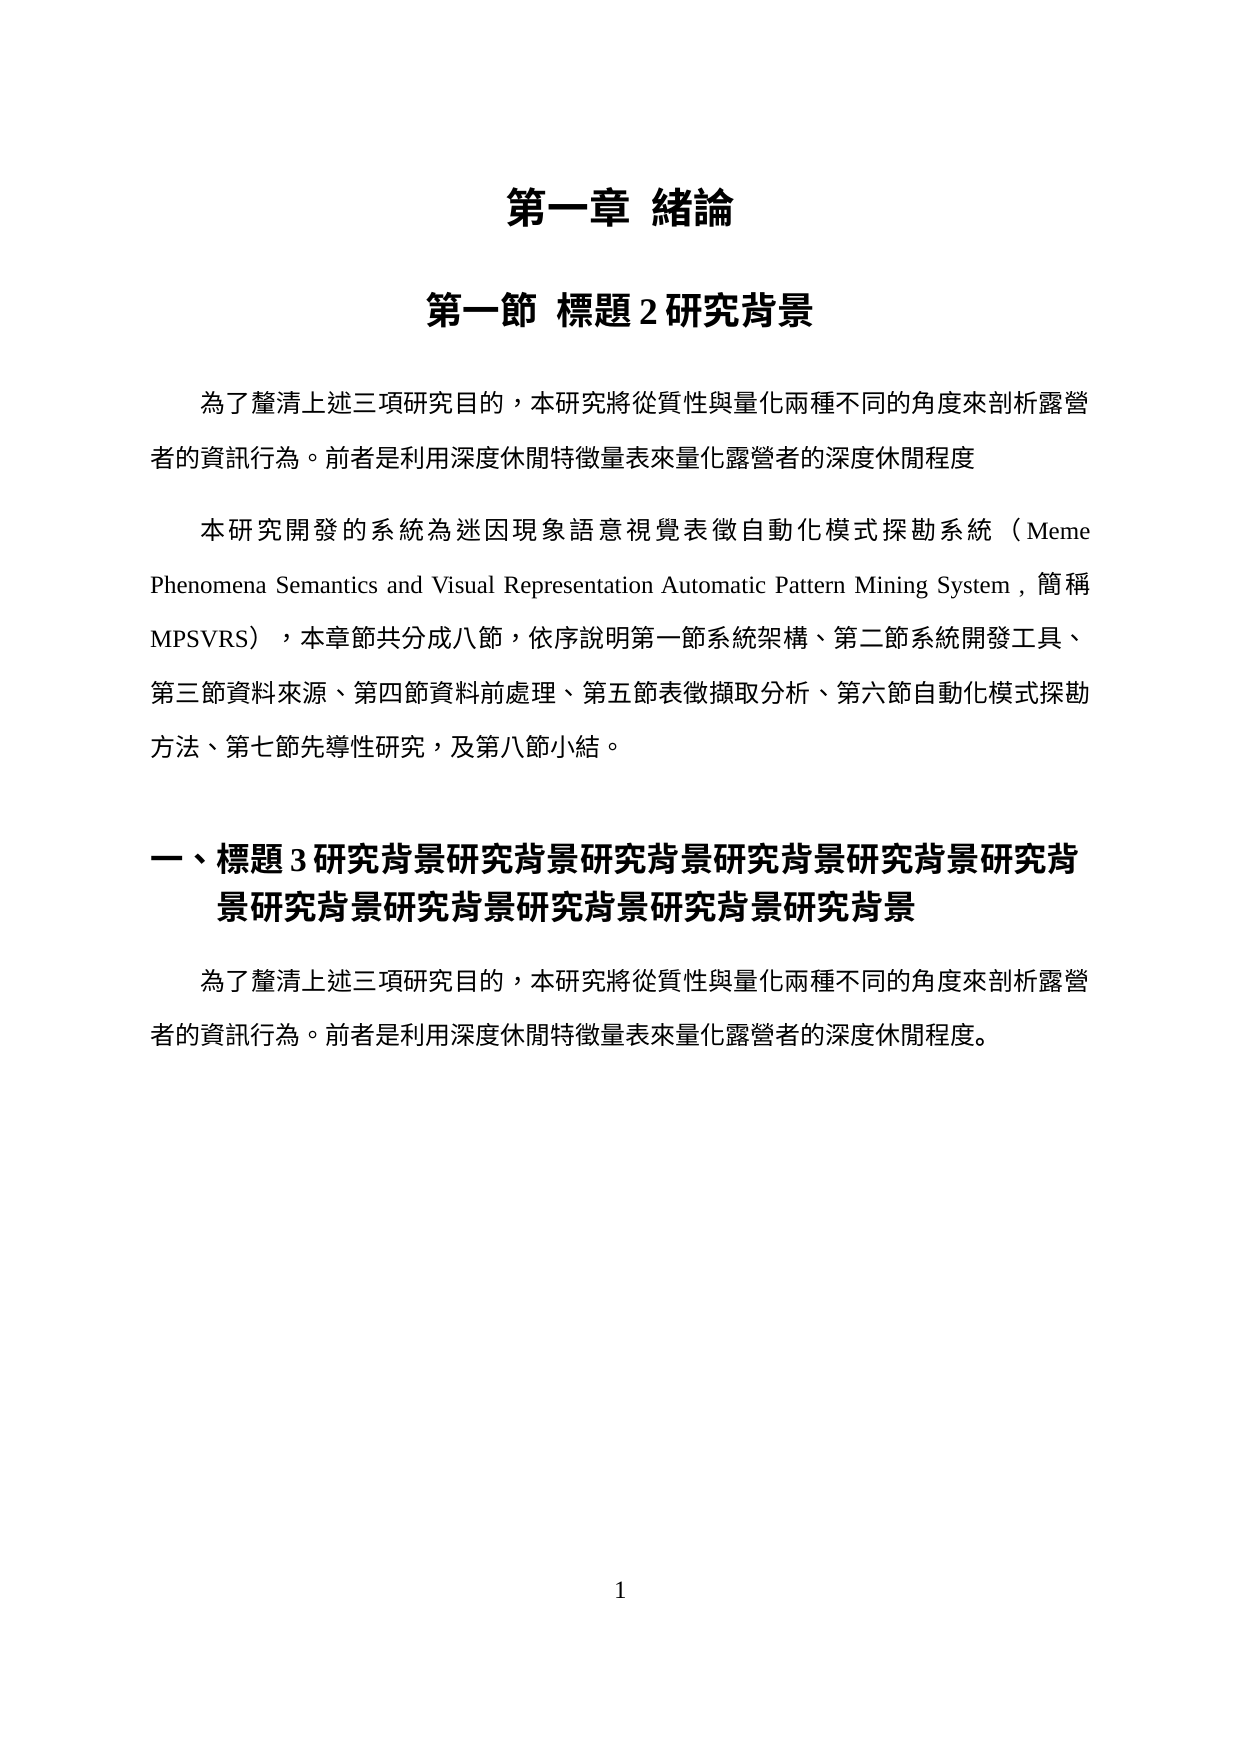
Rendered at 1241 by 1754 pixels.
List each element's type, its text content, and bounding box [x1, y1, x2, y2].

subtitle 一、標題3研究背景研究背景研究背景研究背景研究背景研究背景研究背景研究背景研究背景研究背景研究背景 [150, 832, 1090, 929]
subtitle 第一節 標題2研究背景 [150, 281, 1090, 335]
text 本研究開發的系統為迷因現象語意視覺表徵自動化模式探勘系統（Meme Phenomena Semantics and Visual Representation Automatic Pattern Mining System , 簡稱MPSVRS），本章節共分成八節，依序說明第一節系統架構、第二節系統開發工具、第三節資料來源、第四節資料前處理、第五節表徵擷取分析、第六節自動化模式探勘方法、第七節先導性研究，及第八節小結。 [150, 510, 1090, 764]
text 為了釐清上述三項研究目的，本研究將從質性與量化兩種不同的角度來剖析露營者的資訊行為。前者是利用深度休閒特徵量表來量化露營者的深度休閒程度 [150, 384, 1090, 474]
text 為了釐清上述三項研究目的，本研究將從質性與量化兩種不同的角度來剖析露營者的資訊行為。前者是利用深度休閒特徵量表來量化露營者的深度休閒程度。 [150, 961, 1090, 1052]
subtitle 第一章 緒論 [150, 175, 1090, 235]
